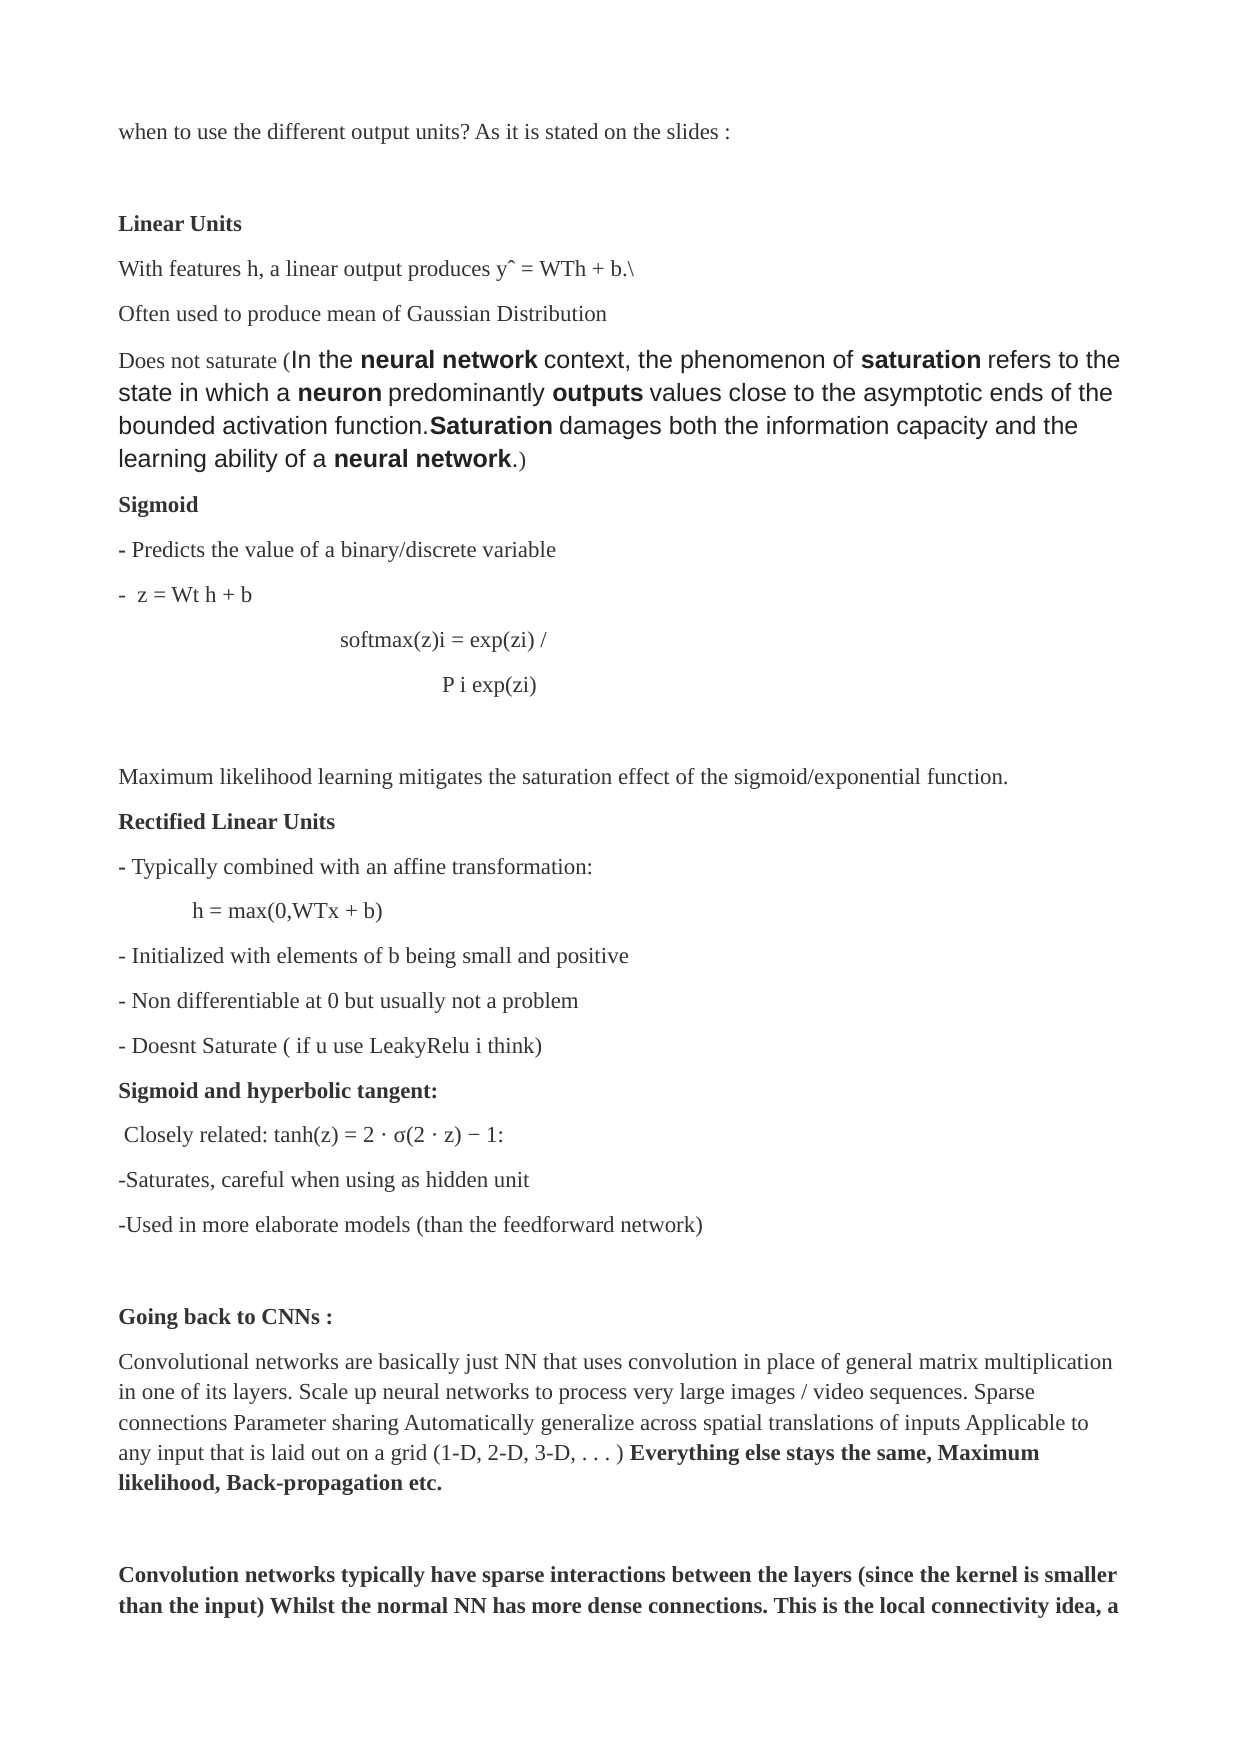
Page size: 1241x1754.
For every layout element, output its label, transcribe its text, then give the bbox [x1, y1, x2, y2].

text Linear Units [118, 211, 1122, 237]
text Convolution networks typically have sparse interactions between the layers (since the kernel is smaller than the input) Whilst the normal NN has more dense connections. This is the local connectivity idea, a [118, 1561, 1122, 1618]
text - Typically combined with an affine transformation: [118, 853, 1122, 879]
text Closely related: tanh(z) = 2 · σ(2 · z) − 1: [118, 1121, 1122, 1148]
text Sigmoid [118, 492, 1122, 518]
text -Saturates, careful when using as hidden unit [118, 1166, 1122, 1193]
text h = max(0,WTx + b) [118, 897, 1122, 924]
text Going back to CNNs : [118, 1303, 1122, 1330]
text - z = Wt h + b [118, 581, 1122, 607]
text - Predicts the value of a binary/discrete variable [118, 536, 1122, 563]
text -Used in more elaborate models (than the feedforward network) [118, 1211, 1122, 1237]
text Does not saturate (In the neural network context, the phenomenon of saturation refers to the state in which a neuron predominantly outputs values close to the asymptotic ends of the bounded activation function.Saturation damages both the information capacity and the learning ability of a neural network.) [118, 345, 1122, 473]
text softmax(z)i = exp(zi) / [118, 626, 1122, 652]
text Often used to produce mean of Gaussian Distribution [118, 300, 1122, 326]
text Maximum likelihood learning mitigates the saturation effect of the sigmoid/exponential function. [118, 763, 1122, 789]
text Convolutional networks are basically just NN that uses convolution in place of general matrix multiplication in one of its layers. Scale up neural networks to process very large images / video sequences. Sparse connections Parameter sharing Automatically generalize across spatial translations of inputs Applicable to any input that is laid out on a grid (1-D, 2-D, 3-D, . . . ) Everything else stays the same, Maximum likelihood, Back-propagation etc. [118, 1348, 1122, 1495]
text - Non differentiable at 0 but usually not a problem [118, 987, 1122, 1013]
text Sigmoid and hyperbolic tangent: [118, 1077, 1122, 1103]
text - Initialized with elements of b being small and positive [118, 942, 1122, 969]
text when to use the different output units? As it is stated on the slides : [118, 118, 1122, 144]
text With features h, a linear output produces yˆ = WTh + b.\ [118, 255, 1122, 282]
text - Doesnt Saturate ( if u use LeakyRelu i think) [118, 1032, 1122, 1058]
text P i exp(zi) [118, 671, 1122, 697]
text Rectified Linear Units [118, 808, 1122, 834]
